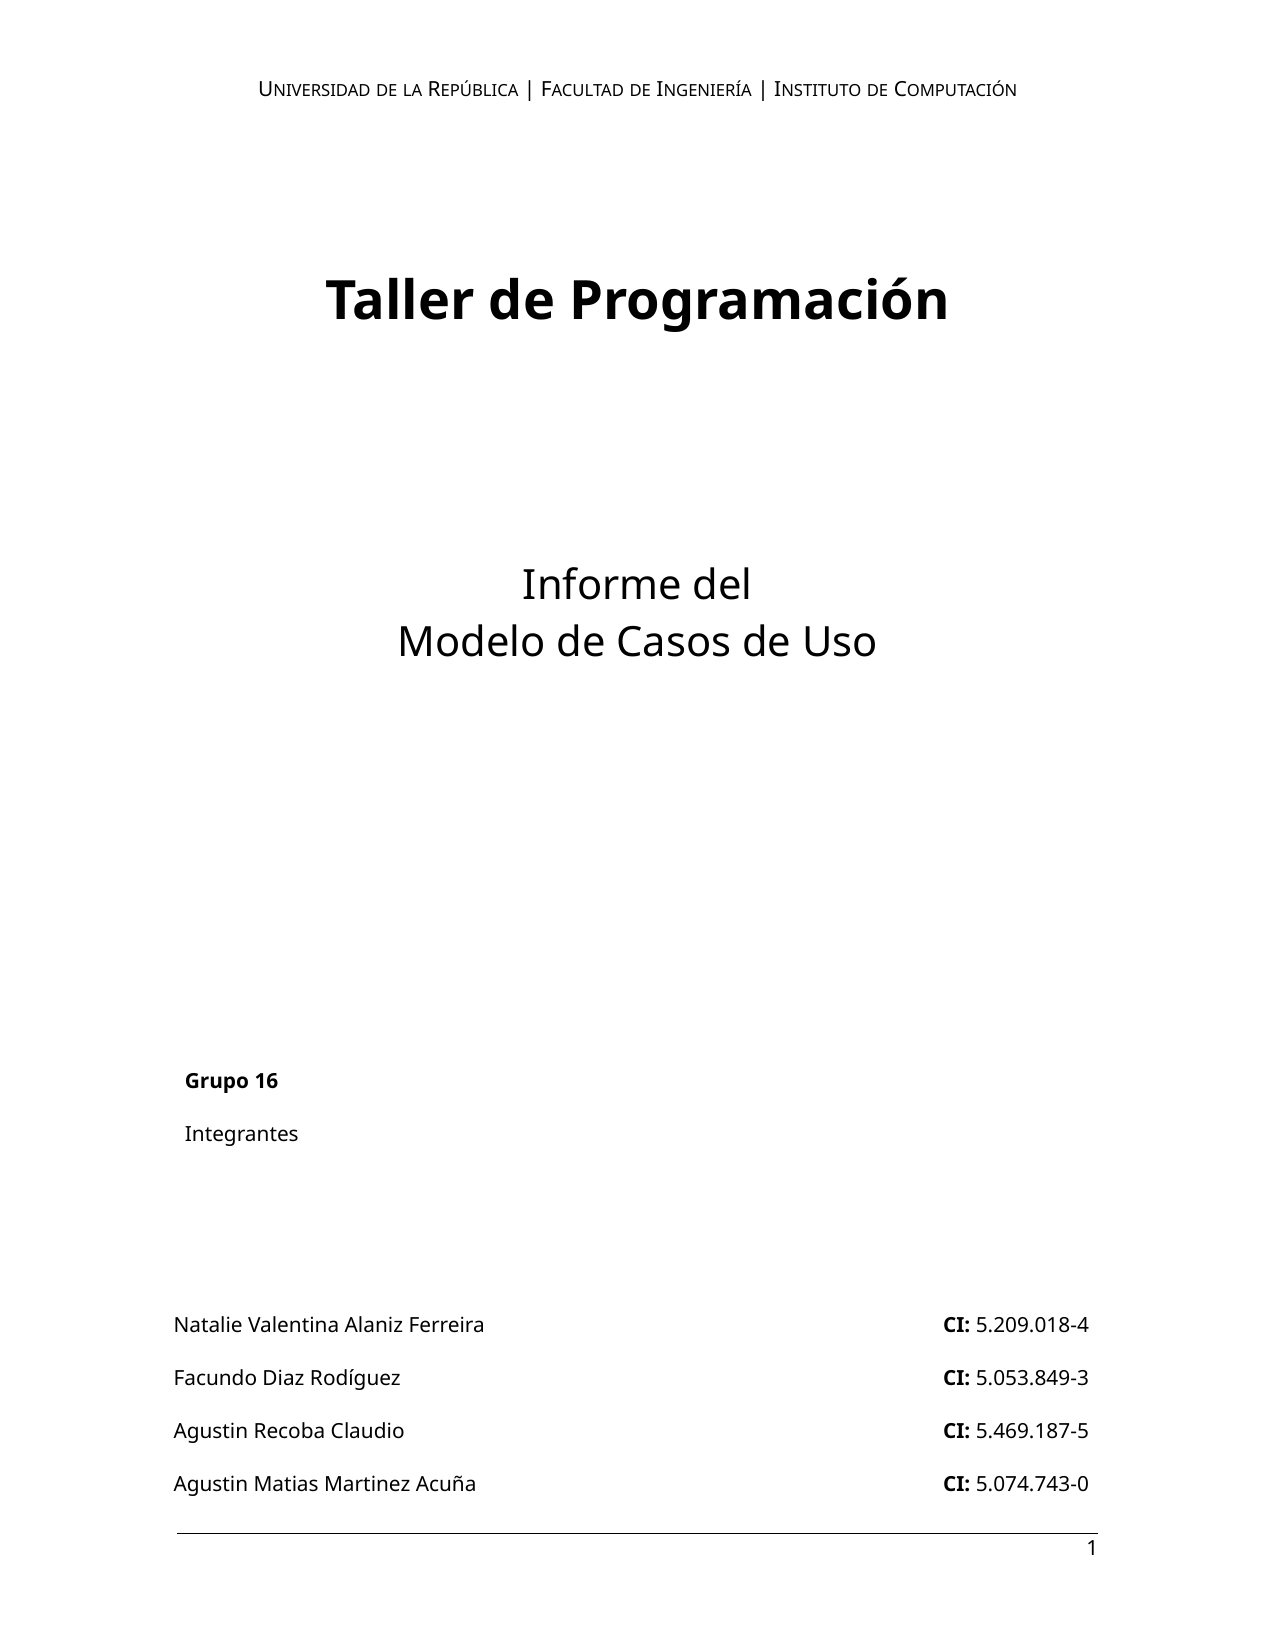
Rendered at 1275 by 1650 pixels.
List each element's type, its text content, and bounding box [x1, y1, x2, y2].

table_cell CI: 5.074.743-0 [890, 1469, 1096, 1497]
table_header [890, 1258, 1096, 1310]
table_cell CI: 5.053.849-3 [890, 1363, 1096, 1416]
text Informe del [177, 555, 1098, 612]
text Taller de Programación [177, 261, 1098, 335]
table_cell Integrantes [177, 1119, 901, 1172]
table_cell Agustin Matias Martinez Acuña [166, 1469, 890, 1497]
table_cell Natalie Valentina Alaniz Ferreira [166, 1310, 890, 1363]
table_header [166, 1258, 890, 1310]
table_header Grupo 16 [177, 1066, 901, 1119]
table_cell CI: 5.469.187-5 [890, 1416, 1096, 1469]
table_cell Facundo Diaz Rodíguez [166, 1363, 890, 1416]
table_cell CI: 5.209.018-4 [890, 1310, 1096, 1363]
table_cell Agustin Recoba Claudio [166, 1416, 890, 1469]
text Modelo de Casos de Uso [177, 612, 1098, 668]
